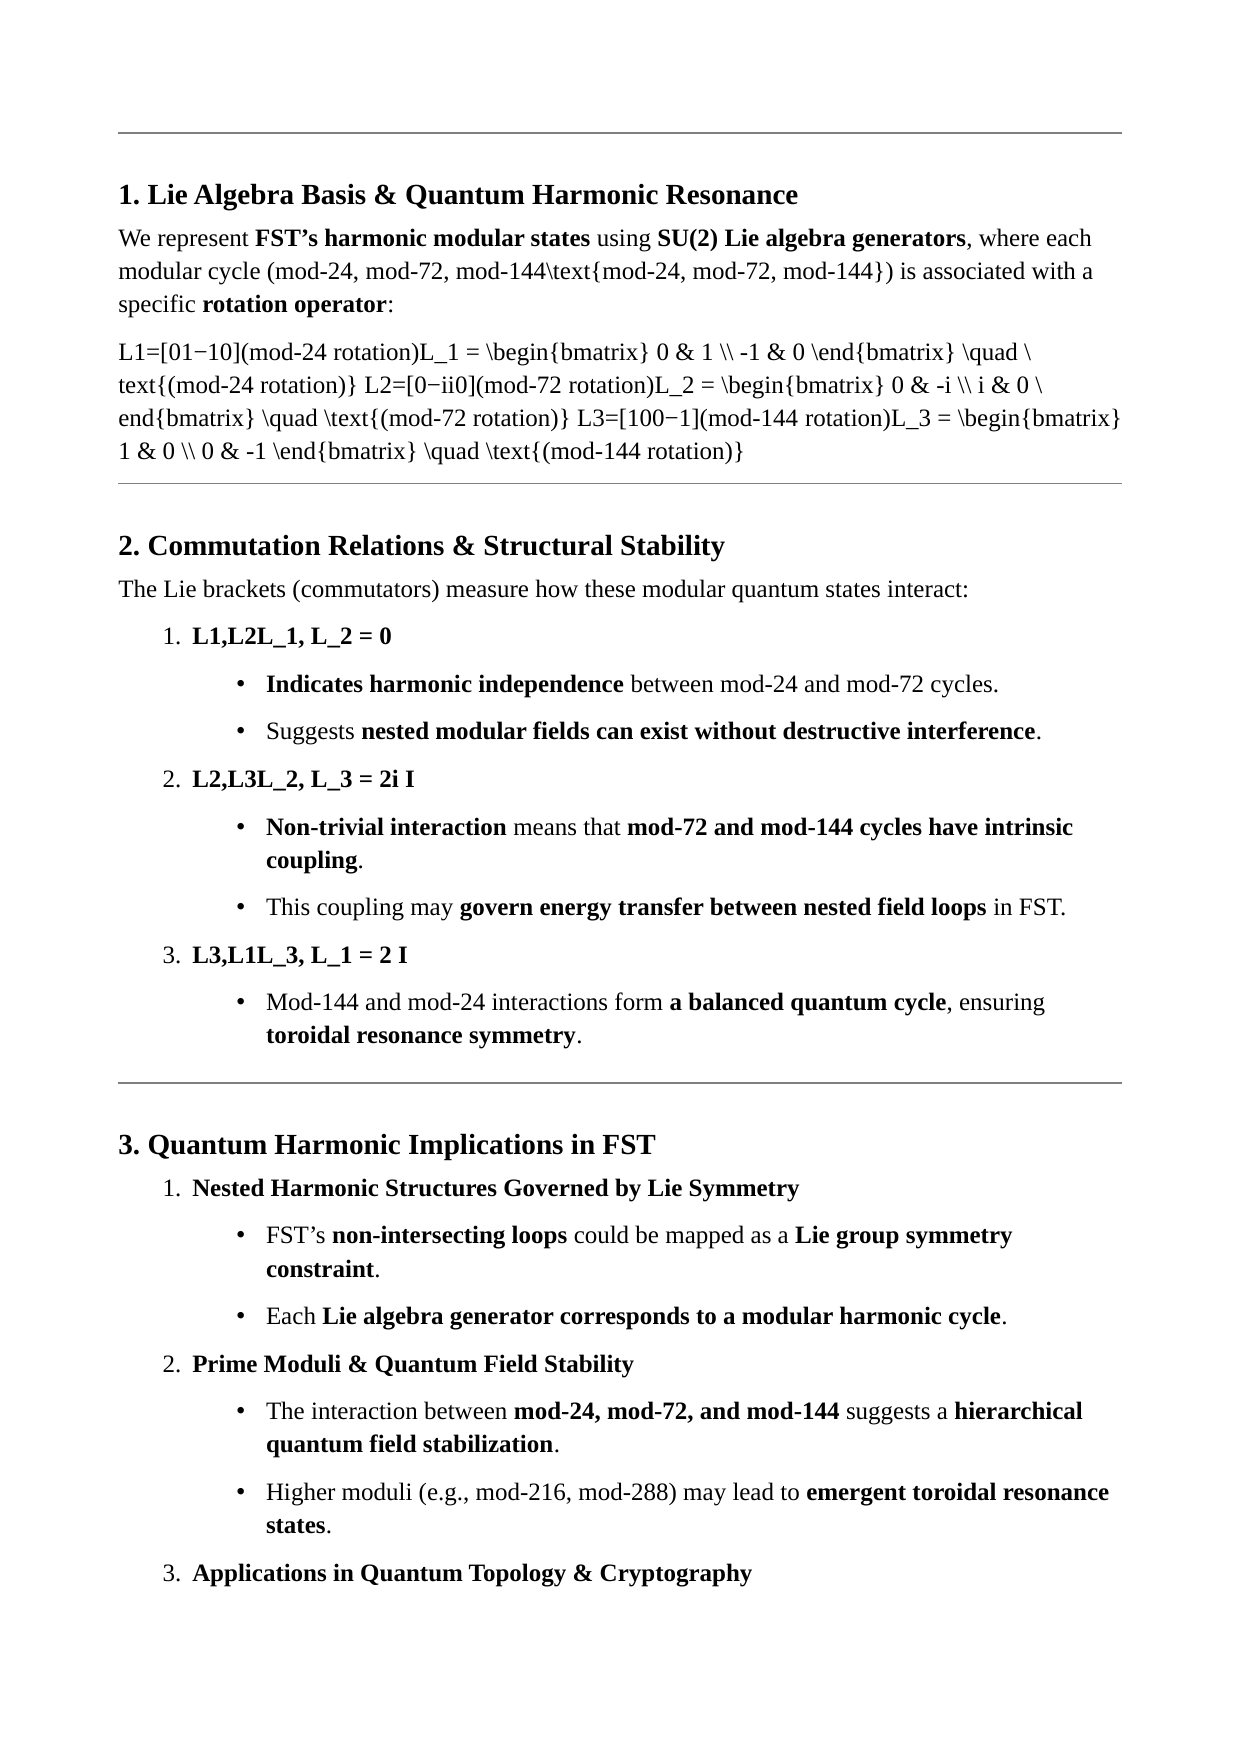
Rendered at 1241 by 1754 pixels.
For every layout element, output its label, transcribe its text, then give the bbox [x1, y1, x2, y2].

subtitle 1. Lie Algebra Basis & Quantum Harmonic Resonance [118, 177, 1122, 211]
list L3,L1L_3, L_1 = 2 I [162, 940, 1122, 969]
list The interaction between mod-24, mod-72, and mod-144 suggests a hierarchical quantum field stabilization. [236, 1396, 1122, 1458]
subtitle 2. Commutation Relations & Structural Stability [118, 528, 1122, 561]
list FST’s non-intersecting loops could be mapped as a Lie group symmetry constraint. [236, 1221, 1122, 1282]
text We represent FST’s harmonic modular states using SU(2) Lie algebra generators, where each modular cycle (mod-24, mod-72, mod-144\text{mod-24, mod-72, mod-144}) is associated with a specific rotation operator: [118, 223, 1122, 318]
list Higher moduli (e.g., mod-216, mod-288) may lead to emergent toroidal resonance states. [236, 1477, 1122, 1539]
list Indicates harmonic independence between mod-24 and mod-72 cycles. [236, 669, 1122, 698]
subtitle 3. Quantum Harmonic Implications in FST [118, 1127, 1122, 1161]
list L1,L2L_1, L_2 = 0 [162, 621, 1122, 650]
list Nested Harmonic Structures Governed by Lie Symmetry [162, 1173, 1122, 1202]
text L1=[01−10](mod-24 rotation)L_1 = \begin{bmatrix} 0 & 1 \\ -1 & 0 \end{bmatrix} \quad \text{(mod-24 rotation)} L2=[0−ii0](mod-72 rotation)L_2 = \begin{bmatrix} 0 & -i \\ i & 0 \end{bmatrix} \quad \text{(mod-72 rotation)} L3=[100−1](mod-144 rotation)L_3 = \begin{bmatrix} 1 & 0 \\ 0 & -1 \end{bmatrix} \quad \text{(mod-144 rotation)} [118, 337, 1122, 464]
list Suggests nested modular fields can exist without destructive interference. [236, 716, 1122, 745]
list Applications in Quantum Topology & Cryptography [162, 1558, 1122, 1586]
list Non-trivial interaction means that mod-72 and mod-144 cycles have intrinsic coupling. [236, 812, 1122, 873]
list Prime Moduli & Quantum Field Stability [162, 1349, 1122, 1378]
list This coupling may govern energy transfer between nested field loops in FST. [236, 892, 1122, 921]
list L2,L3L_2, L_3 = 2i I [162, 764, 1122, 793]
list Mod-144 and mod-24 interactions form a balanced quantum cycle, ensuring toroidal resonance symmetry. [236, 987, 1122, 1049]
text The Lie brackets (commutators) measure how these modular quantum states interact: [118, 574, 1122, 602]
list Each Lie algebra generator corresponds to a modular harmonic cycle. [236, 1301, 1122, 1330]
